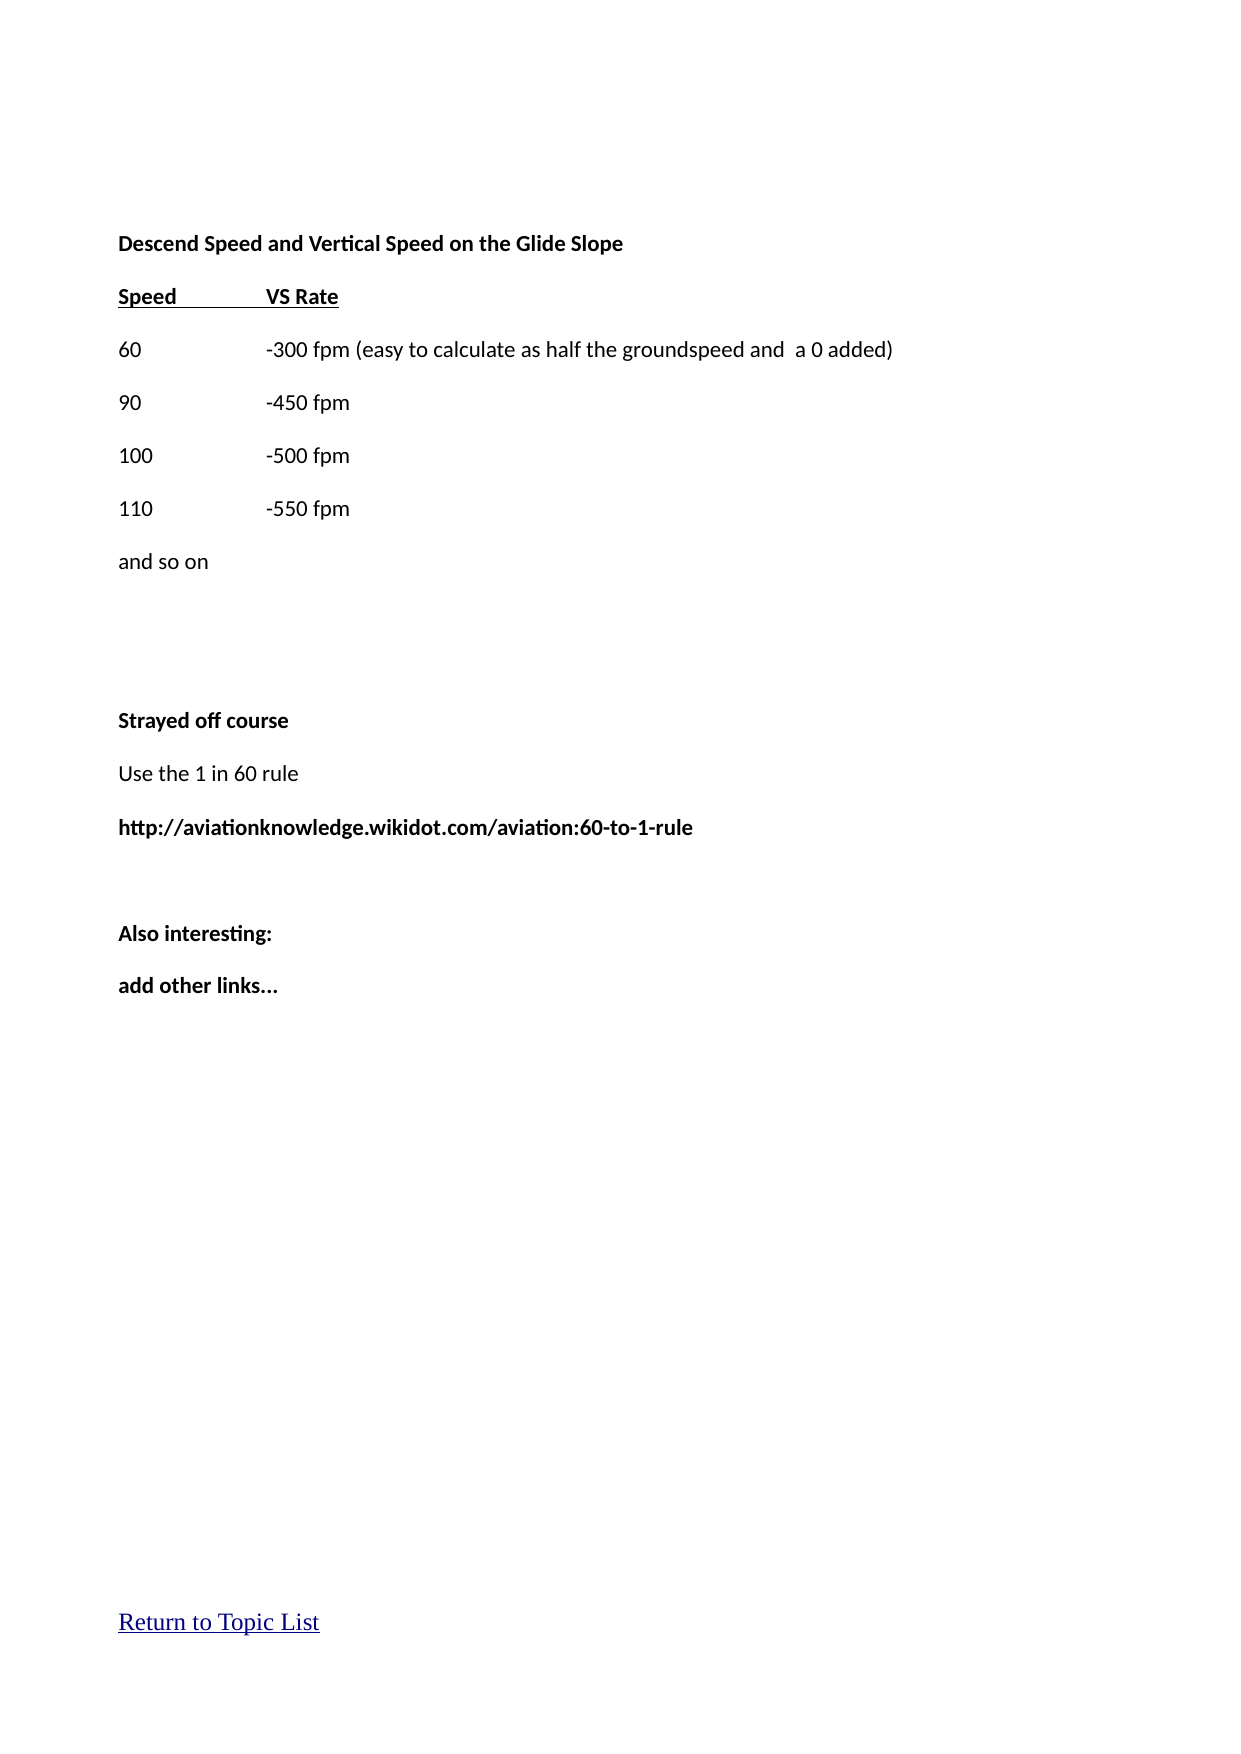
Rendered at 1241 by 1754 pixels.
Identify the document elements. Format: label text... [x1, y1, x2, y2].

text 100 -500 fpm [118, 441, 1122, 469]
text 60 -300 fpm (easy to calculate as half the groundspeed and a 0 added) [118, 335, 1122, 363]
text Use the 1 in 60 rule [118, 759, 1122, 788]
text add other links... [118, 972, 1122, 1000]
text Also interesting: [118, 919, 1122, 947]
text http://aviationknowledge.wikidot.com/aviation:60-to-1-rule [118, 813, 1122, 841]
text Strayed off course [118, 707, 1122, 734]
text 110 -550 fpm [118, 494, 1122, 522]
text 90 -450 fpm [118, 388, 1122, 416]
text and so on [118, 547, 1122, 576]
text Descend Speed and Vertical Speed on the Glide Slope [118, 229, 1122, 257]
text Speed VS Rate [118, 282, 1122, 310]
